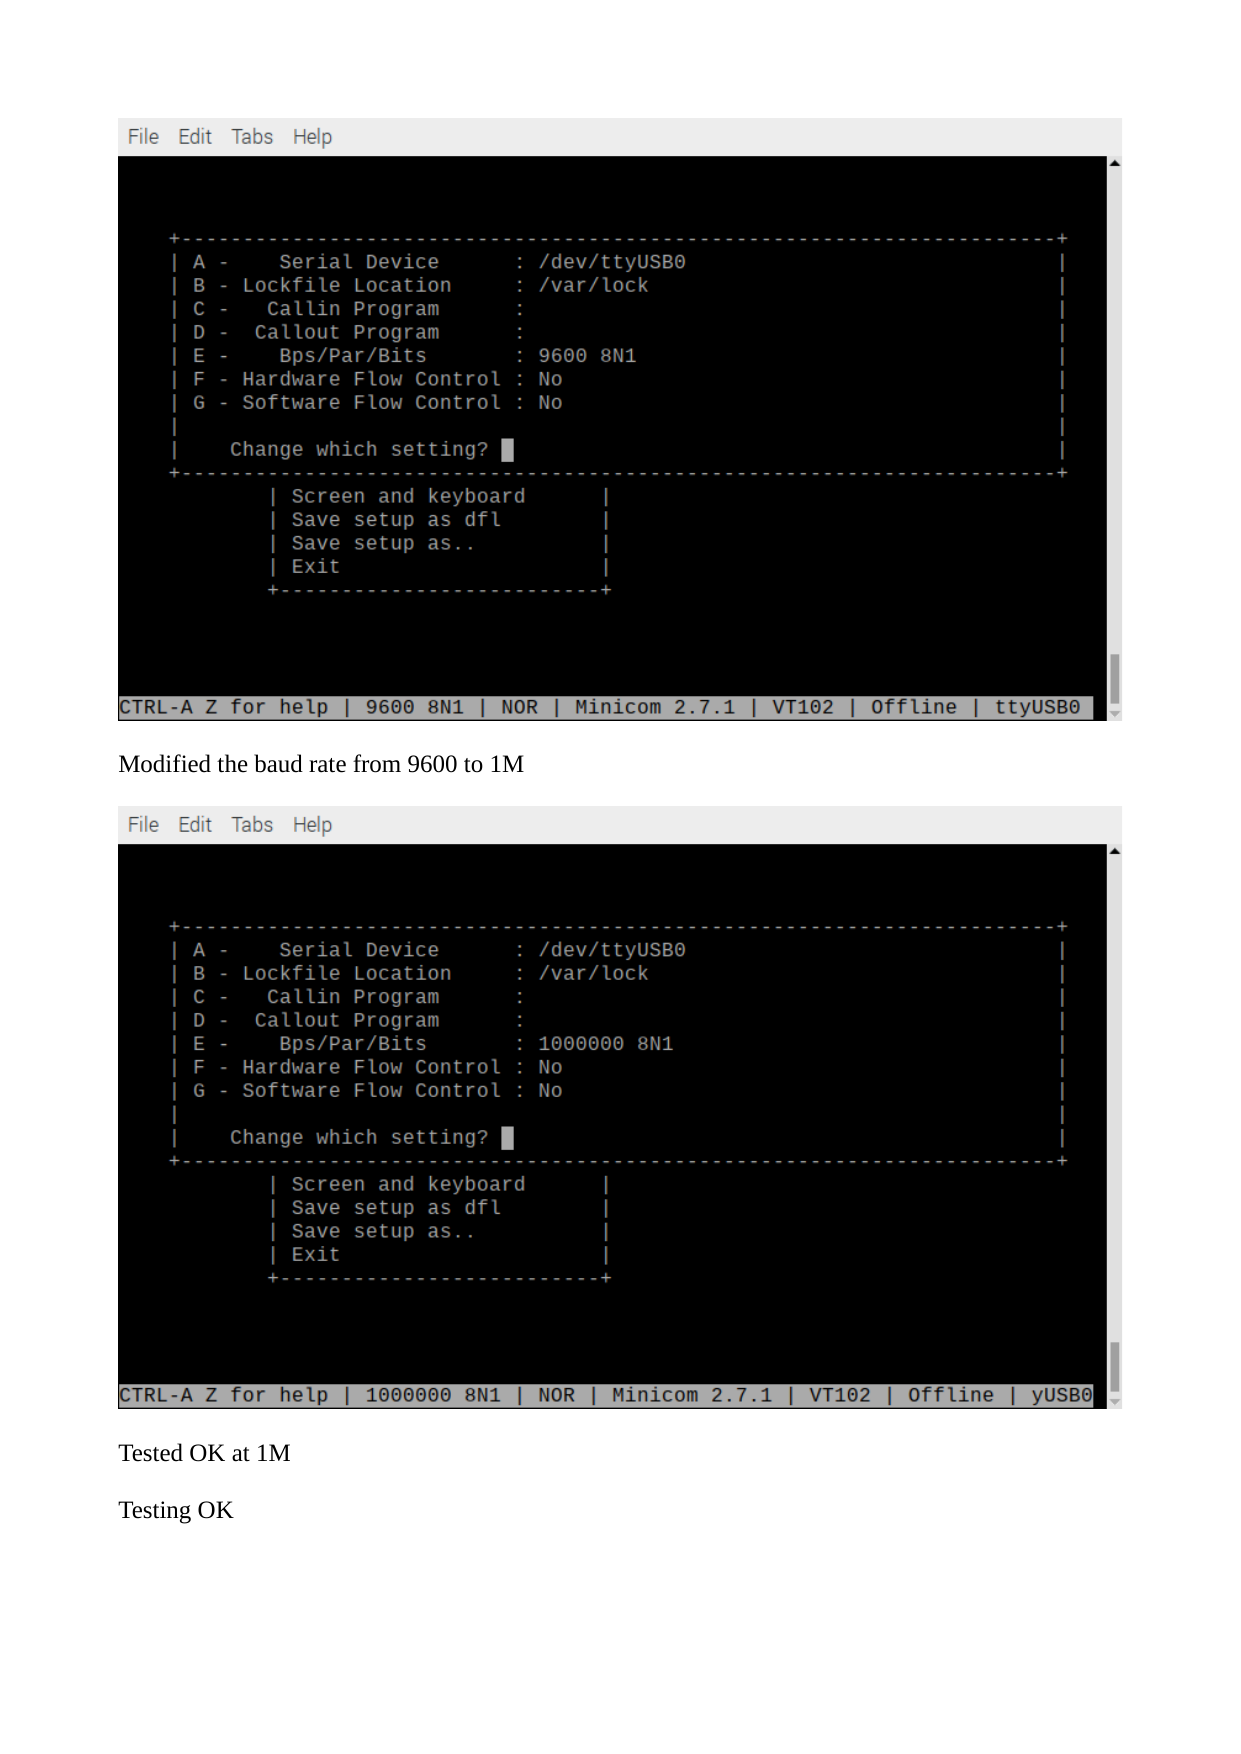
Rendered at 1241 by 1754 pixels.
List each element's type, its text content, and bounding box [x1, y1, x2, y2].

text Modified the baud rate from 9600 to 1M [118, 749, 1122, 778]
picture [118, 118, 1123, 721]
text Tested OK at 1M [118, 1438, 1122, 1466]
text Testing OK [118, 1495, 1122, 1524]
picture [118, 806, 1123, 1409]
